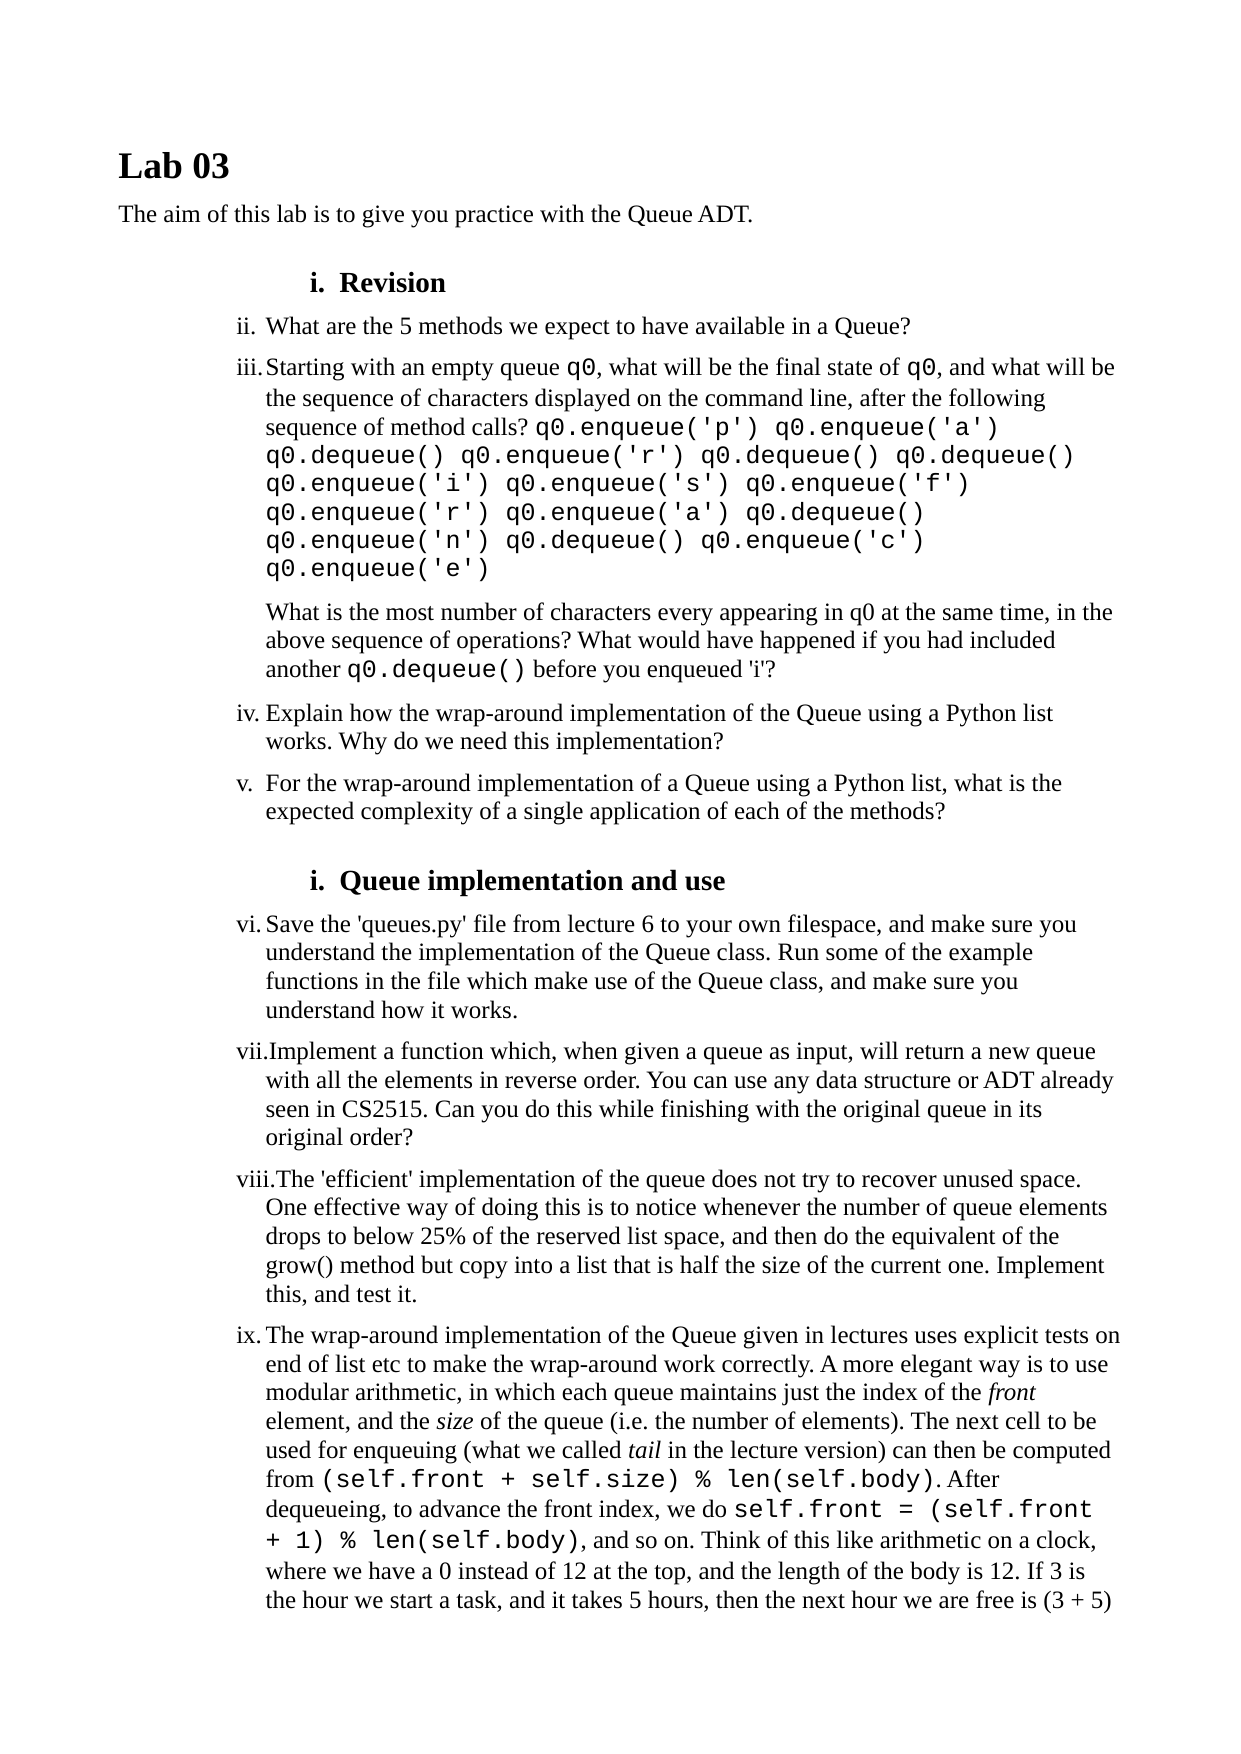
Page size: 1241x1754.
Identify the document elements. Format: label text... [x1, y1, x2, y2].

subtitle Queue implementation and use [309, 863, 1122, 896]
list The wrap-around implementation of the Queue given in lectures uses explicit tests on end of list etc to make the wrap-around work correctly. A more elegant way is to use modular arithmetic, in which each queue maintains just the index of the front element, and the size of the queue (i.e. the number of elements). The next cell to be used for enqueuing (what we called tail in the lecture version) can then be computed from (self.front + self.size) % len(self.body). After dequeueing, to advance the front index, we do self.front = (self.front + 1) % len(self.body), and so on. Think of this like arithmetic on a clock, where we have a 0 instead of 12 at the top, and the length of the body is 12. If 3 is the hour we start a task, and it takes 5 hours, then the next hour we are free is (3 + 5) [236, 1320, 1122, 1614]
subtitle Lab 03 [118, 143, 1122, 186]
list Explain how the wrap-around implementation of the Queue using a Python list works. Why do we need this implementation? [236, 698, 1122, 755]
list What are the 5 methods we expect to have available in a Queue? [236, 311, 1122, 340]
list Save the 'queues.py' file from lecture 6 to your own filespace, and make sure you understand the implementation of the Queue class. Run some of the example functions in the file which make use of the Queue class, and make sure you understand how it works. [236, 909, 1122, 1024]
list Starting with an empty queue q0, what will be the final state of q0, and what will be the sequence of characters displayed on the command line, after the following sequence of method calls? q0.enqueue('p') q0.enqueue('a') q0.dequeue() q0.enqueue('r') q0.dequeue() q0.dequeue() q0.enqueue('i') q0.enqueue('s') q0.enqueue('f') q0.enqueue('r') q0.enqueue('a') q0.dequeue() q0.enqueue('n') q0.dequeue() q0.enqueue('c') q0.enqueue('e') [236, 352, 1122, 584]
text The aim of this lab is to give you practice with the Queue ADT. [118, 199, 1122, 227]
list For the wrap-around implementation of a Queue using a Python list, what is the expected complexity of a single application of each of the methods? [236, 768, 1122, 825]
list What is the most number of characters every appearing in q0 at the same time, in the above sequence of operations? What would have happened if you had included another q0.dequeue() before you enqueued 'i'? [236, 597, 1122, 685]
list Implement a function which, when given a queue as input, will return a new queue with all the elements in reverse order. You can use any data structure or ADT already seen in CS2515. Can you do this while finishing with the original queue in its original order? [236, 1036, 1122, 1151]
list The 'efficient' implementation of the queue does not try to recover unused space. One effective way of doing this is to notice whenever the number of queue elements drops to below 25% of the reserved list space, and then do the equivalent of the grow() method but copy into a list that is half the size of the current one. Implement this, and test it. [236, 1164, 1122, 1307]
subtitle Revision [309, 265, 1122, 298]
